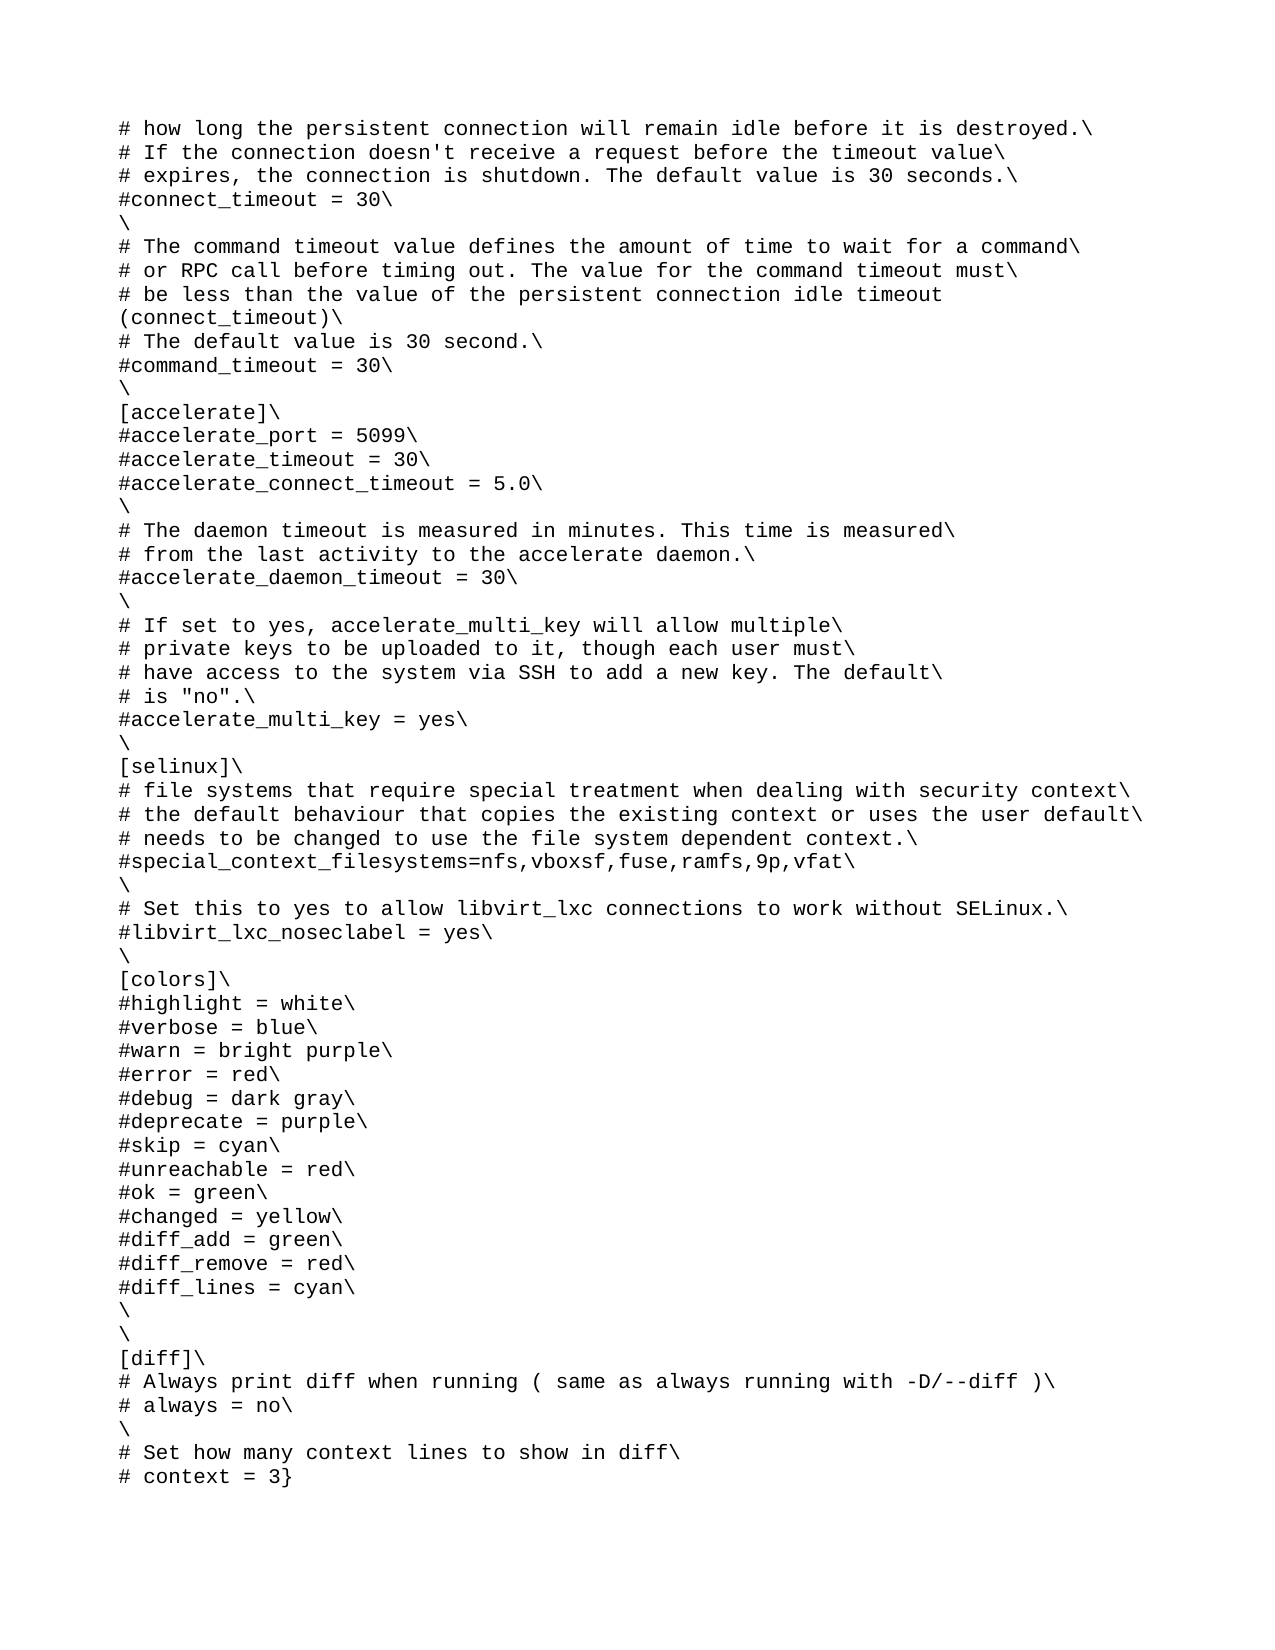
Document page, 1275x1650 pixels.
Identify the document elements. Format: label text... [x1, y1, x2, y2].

text [colors]\ [118, 969, 1157, 993]
text #skip = cyan\ [118, 1135, 1157, 1158]
text # have access to the system via SSH to add a new key. The default\ [118, 662, 1157, 686]
text \ [118, 213, 1157, 236]
text # context = 3} [118, 1466, 1157, 1489]
text #error = red\ [118, 1064, 1157, 1088]
text #deprecate = purple\ [118, 1111, 1157, 1135]
text #special_context_filesystems=nfs,vboxsf,fuse,ramfs,9p,vfat\ [118, 851, 1157, 875]
text #diff_remove = red\ [118, 1253, 1157, 1277]
text \ [118, 946, 1157, 969]
text #warn = bright purple\ [118, 1040, 1157, 1064]
text #diff_add = green\ [118, 1229, 1157, 1253]
text # expires, the connection is shutdown. The default value is 30 seconds.\ [118, 165, 1157, 189]
text #highlight = white\ [118, 993, 1157, 1017]
text [selinux]\ [118, 757, 1157, 780]
text \ [118, 591, 1157, 615]
text # needs to be changed to use the file system dependent context.\ [118, 827, 1157, 851]
text #accelerate_multi_key = yes\ [118, 709, 1157, 733]
text # The daemon timeout is measured in minutes. This time is measured\ [118, 520, 1157, 544]
text \ [118, 1324, 1157, 1348]
text # private keys to be uploaded to it, though each user must\ [118, 638, 1157, 662]
text #connect_timeout = 30\ [118, 189, 1157, 213]
text # If set to yes, accelerate_multi_key will allow multiple\ [118, 615, 1157, 638]
text # the default behaviour that copies the existing context or uses the user default\ [118, 804, 1157, 827]
text # is "no".\ [118, 686, 1157, 709]
text # If the connection doesn't receive a request before the timeout value\ [118, 142, 1157, 165]
text #libvirt_lxc_noseclabel = yes\ [118, 922, 1157, 946]
text #verbose = blue\ [118, 1017, 1157, 1040]
text #ok = green\ [118, 1182, 1157, 1206]
text \ [118, 1300, 1157, 1324]
text #changed = yellow\ [118, 1206, 1157, 1229]
text \ [118, 496, 1157, 520]
text # file systems that require special treatment when dealing with security context\ [118, 780, 1157, 804]
text #unreachable = red\ [118, 1158, 1157, 1182]
text #debug = dark gray\ [118, 1088, 1157, 1111]
text # The command timeout value defines the amount of time to wait for a command\ [118, 236, 1157, 260]
text # how long the persistent connection will remain idle before it is destroyed.\ [118, 118, 1157, 142]
text \ [118, 378, 1157, 402]
text # or RPC call before timing out. The value for the command timeout must\ [118, 260, 1157, 284]
text # Set this to yes to allow libvirt_lxc connections to work without SELinux.\ [118, 898, 1157, 922]
text \ [118, 1419, 1157, 1442]
text #accelerate_connect_timeout = 5.0\ [118, 473, 1157, 496]
text #diff_lines = cyan\ [118, 1277, 1157, 1300]
text [accelerate]\ [118, 402, 1157, 426]
text # from the last activity to the accelerate daemon.\ [118, 544, 1157, 567]
text # be less than the value of the persistent connection idle timeout (connect_timeout)\ [118, 284, 1157, 331]
text #accelerate_timeout = 30\ [118, 449, 1157, 473]
text \ [118, 875, 1157, 898]
text # The default value is 30 second.\ [118, 331, 1157, 354]
text # Always print diff when running ( same as always running with -D/--diff )\ [118, 1371, 1157, 1395]
text [diff]\ [118, 1348, 1157, 1371]
text #command_timeout = 30\ [118, 354, 1157, 378]
text #accelerate_port = 5099\ [118, 426, 1157, 449]
text \ [118, 733, 1157, 757]
text # Set how many context lines to show in diff\ [118, 1442, 1157, 1466]
text #accelerate_daemon_timeout = 30\ [118, 567, 1157, 591]
text # always = no\ [118, 1395, 1157, 1419]
